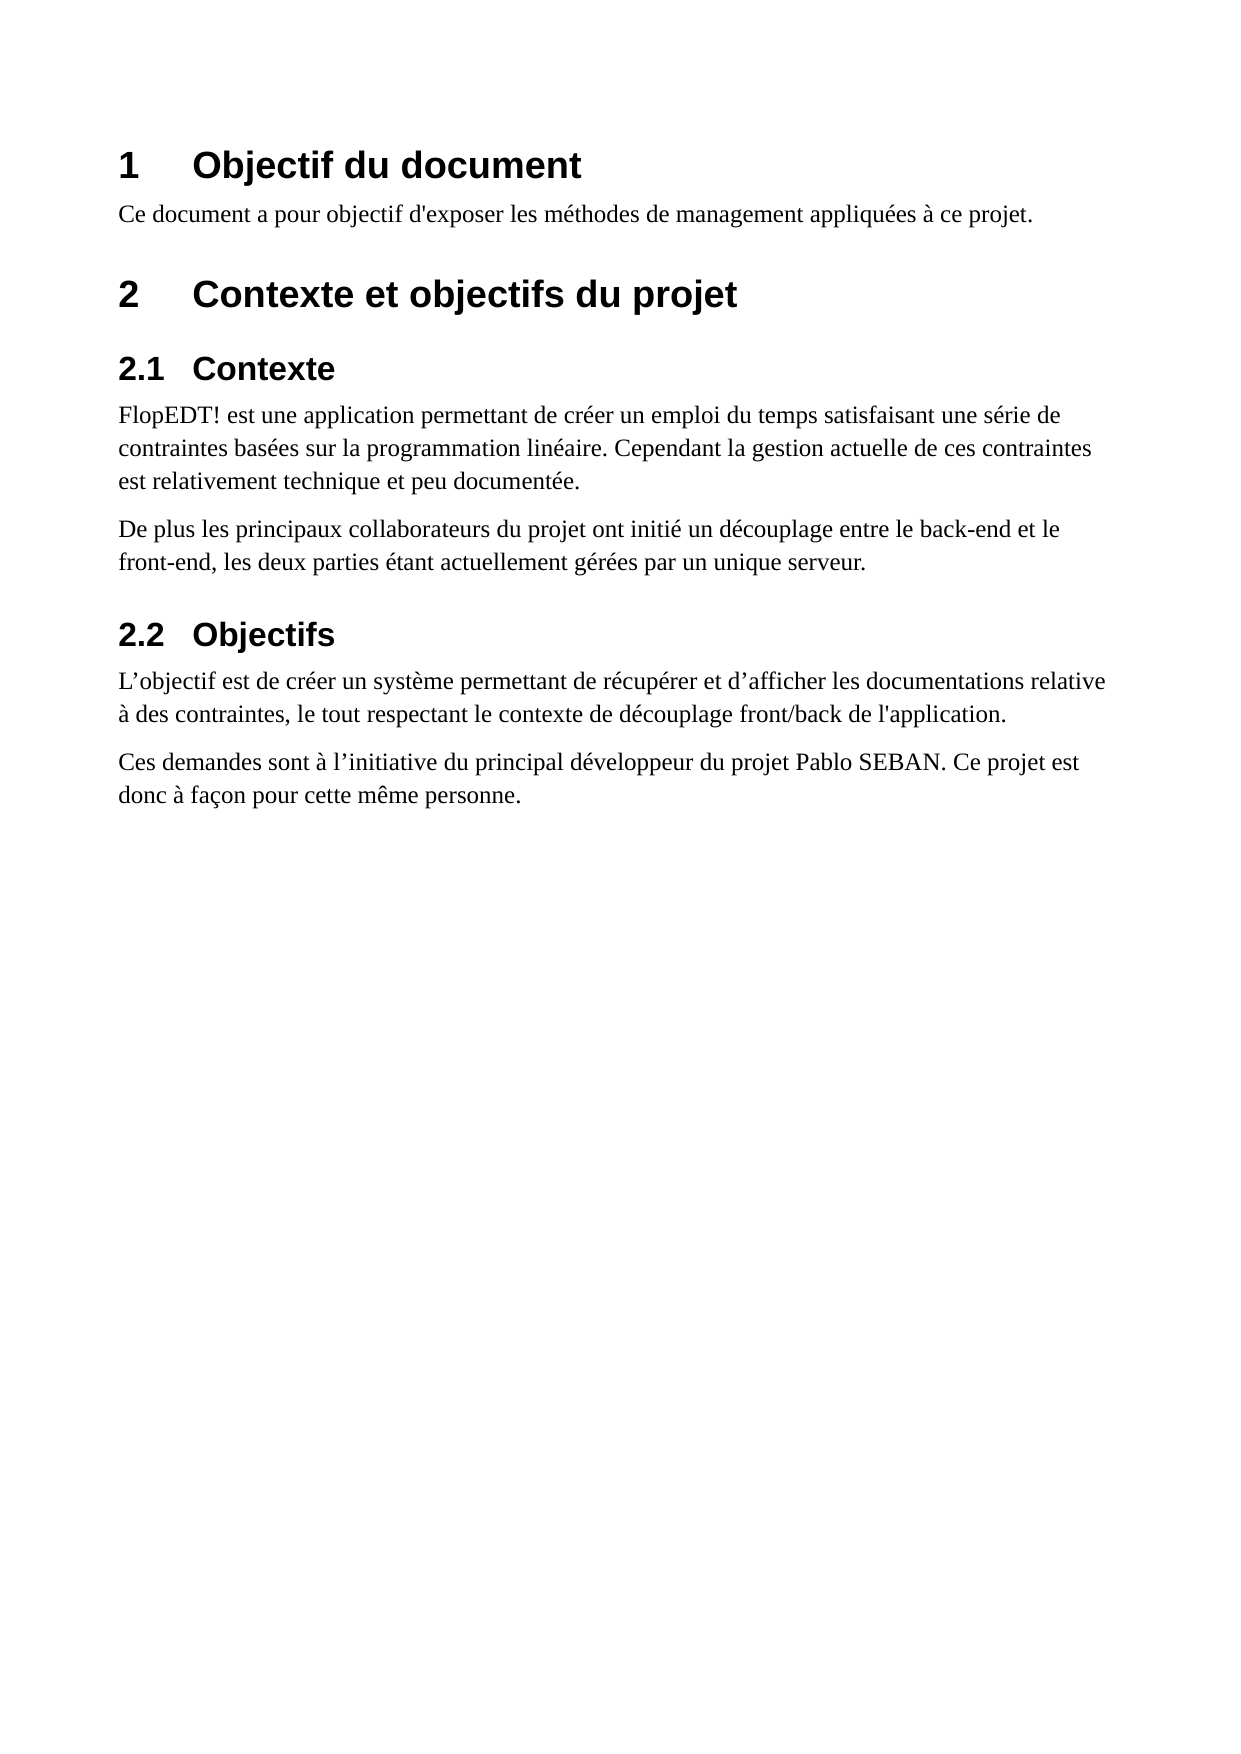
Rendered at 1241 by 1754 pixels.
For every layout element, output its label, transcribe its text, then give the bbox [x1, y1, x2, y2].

subtitle Objectif du document [118, 143, 1122, 187]
text L’objectif est de créer un système permettant de récupérer et d’afficher les documentations relative à des contraintes, le tout respectant le contexte de découplage front/back de l'application. [118, 666, 1122, 728]
text De plus les principaux collaborateurs du projet ont initié un découplage entre le back-end et le front-end, les deux parties étant actuellement gérées par un unique serveur. [118, 514, 1122, 575]
text Ce document a pour objectif d'exposer les méthodes de management appliquées à ce projet. [118, 199, 1122, 228]
text Ces demandes sont à l’initiative du principal développeur du projet Pablo SEBAN. Ce projet est donc à façon pour cette même personne. [118, 747, 1122, 809]
text FlopEDT! est une application permettant de créer un emploi du temps satisfaisant une série de contraintes basées sur la programmation linéaire. Cependant la gestion actuelle de ces contraintes est relativement technique et peu documentée. [118, 400, 1122, 495]
subtitle Contexte et objectifs du projet [118, 272, 1122, 316]
subtitle Contexte [118, 349, 1122, 387]
subtitle Objectifs [118, 615, 1122, 654]
